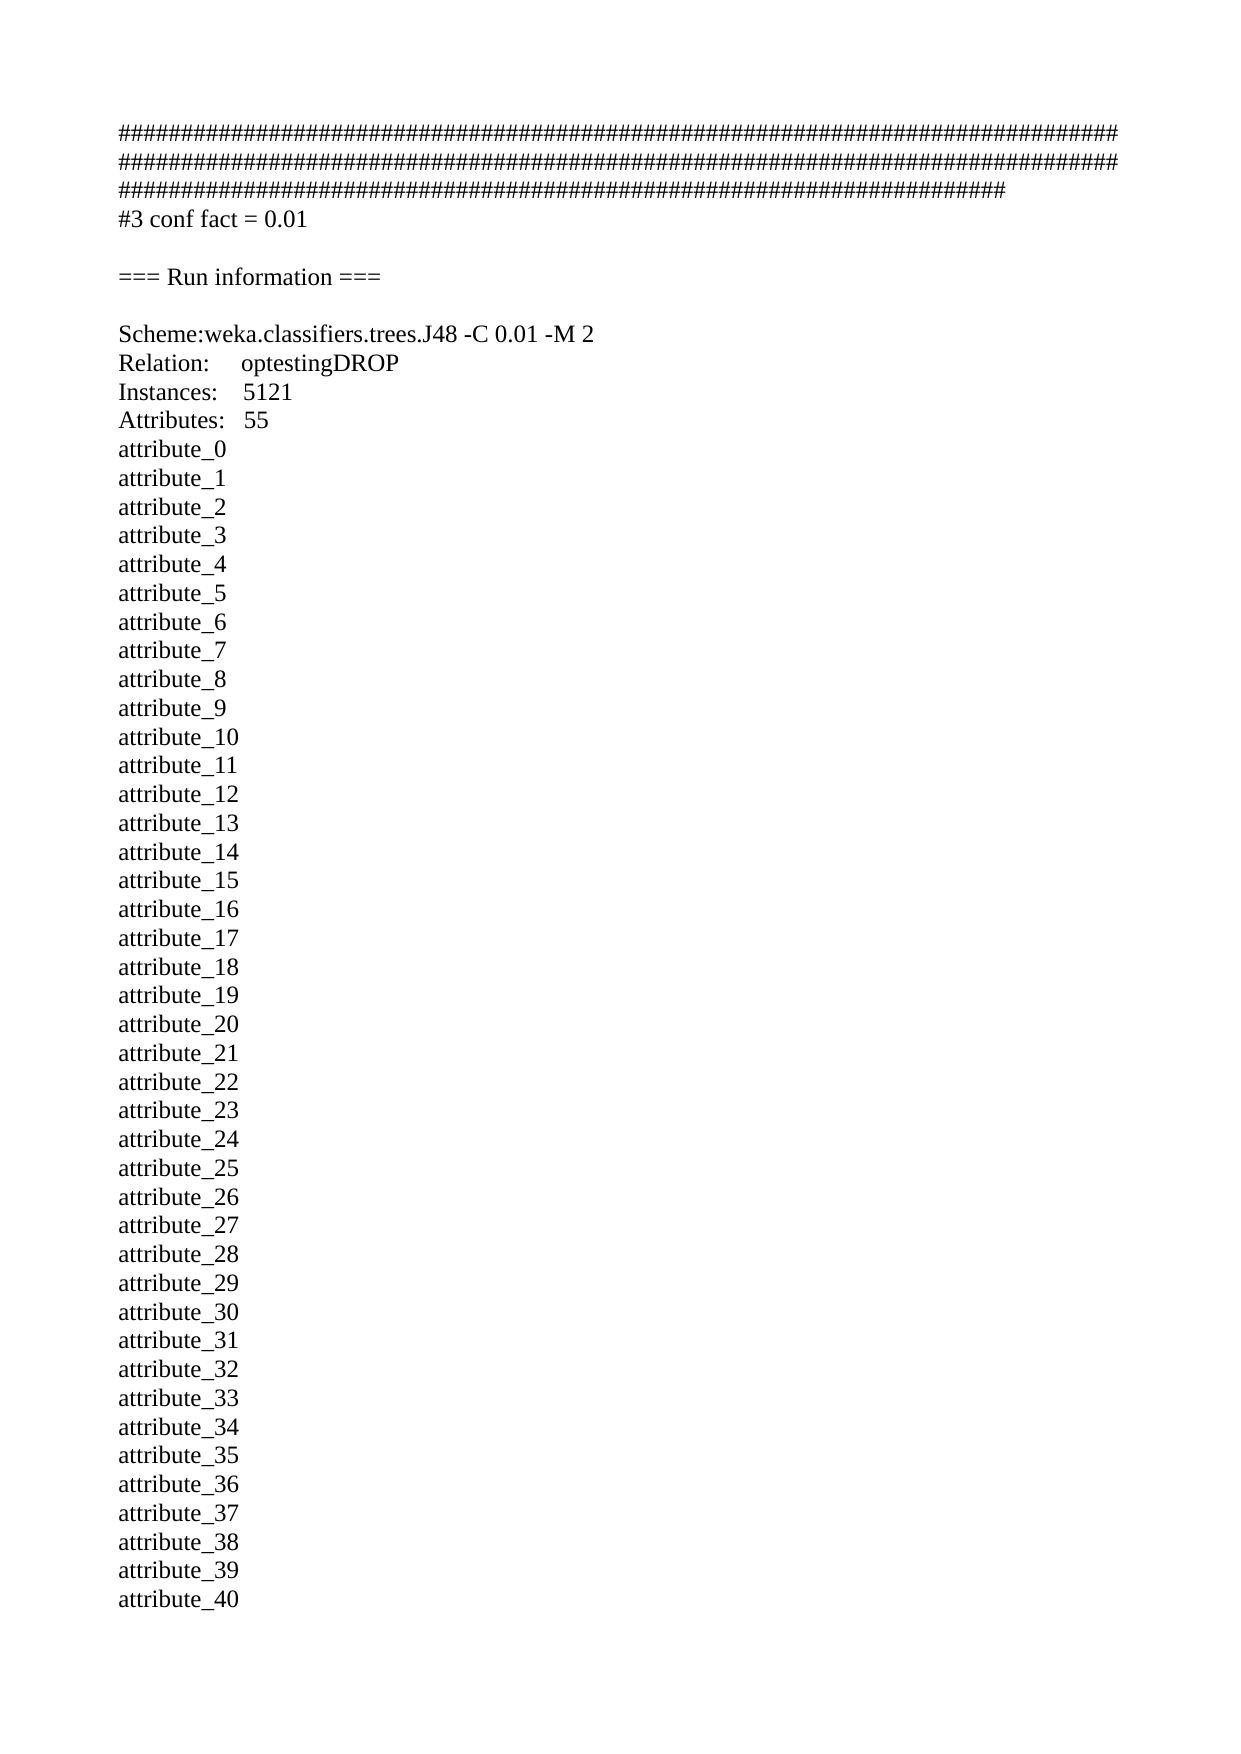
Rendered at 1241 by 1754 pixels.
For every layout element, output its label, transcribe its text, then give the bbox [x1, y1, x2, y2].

text === Run information === [118, 262, 1122, 291]
text attribute_18 [118, 952, 1122, 981]
text attribute_29 [118, 1268, 1122, 1297]
text attribute_33 [118, 1383, 1122, 1412]
text attribute_12 [118, 779, 1122, 808]
text attribute_1 [118, 463, 1122, 492]
text attribute_20 [118, 1009, 1122, 1038]
text attribute_36 [118, 1469, 1122, 1498]
text attribute_28 [118, 1239, 1122, 1268]
text attribute_4 [118, 549, 1122, 578]
text attribute_16 [118, 894, 1122, 923]
text attribute_6 [118, 607, 1122, 636]
text attribute_24 [118, 1124, 1122, 1153]
text attribute_3 [118, 521, 1122, 549]
text attribute_22 [118, 1067, 1122, 1096]
text attribute_27 [118, 1211, 1122, 1239]
text attribute_8 [118, 664, 1122, 693]
text attribute_23 [118, 1096, 1122, 1124]
text attribute_26 [118, 1182, 1122, 1211]
text attribute_19 [118, 981, 1122, 1009]
text attribute_13 [118, 808, 1122, 837]
text attribute_5 [118, 578, 1122, 607]
text attribute_11 [118, 751, 1122, 779]
text attribute_14 [118, 837, 1122, 866]
text #3 conf fact = 0.01 [118, 204, 1122, 233]
text attribute_31 [118, 1326, 1122, 1354]
text Scheme:weka.classifiers.trees.J48 -C 0.01 -M 2 [118, 319, 1122, 348]
text attribute_2 [118, 492, 1122, 521]
text attribute_0 [118, 434, 1122, 463]
text Relation: optestingDROP [118, 348, 1122, 377]
text attribute_38 [118, 1527, 1122, 1556]
text attribute_34 [118, 1412, 1122, 1441]
text attribute_15 [118, 866, 1122, 894]
text Instances: 5121 [118, 377, 1122, 406]
text Attributes: 55 [118, 406, 1122, 434]
text attribute_32 [118, 1354, 1122, 1383]
text attribute_40 [118, 1584, 1122, 1613]
text attribute_21 [118, 1038, 1122, 1067]
text attribute_9 [118, 693, 1122, 722]
text attribute_7 [118, 636, 1122, 664]
text attribute_30 [118, 1297, 1122, 1326]
text attribute_35 [118, 1441, 1122, 1469]
text ####################################################################################################################################################################################################################################### [118, 118, 1122, 204]
text attribute_25 [118, 1153, 1122, 1182]
text attribute_10 [118, 722, 1122, 751]
text attribute_17 [118, 923, 1122, 952]
text attribute_37 [118, 1498, 1122, 1527]
text attribute_39 [118, 1556, 1122, 1584]
